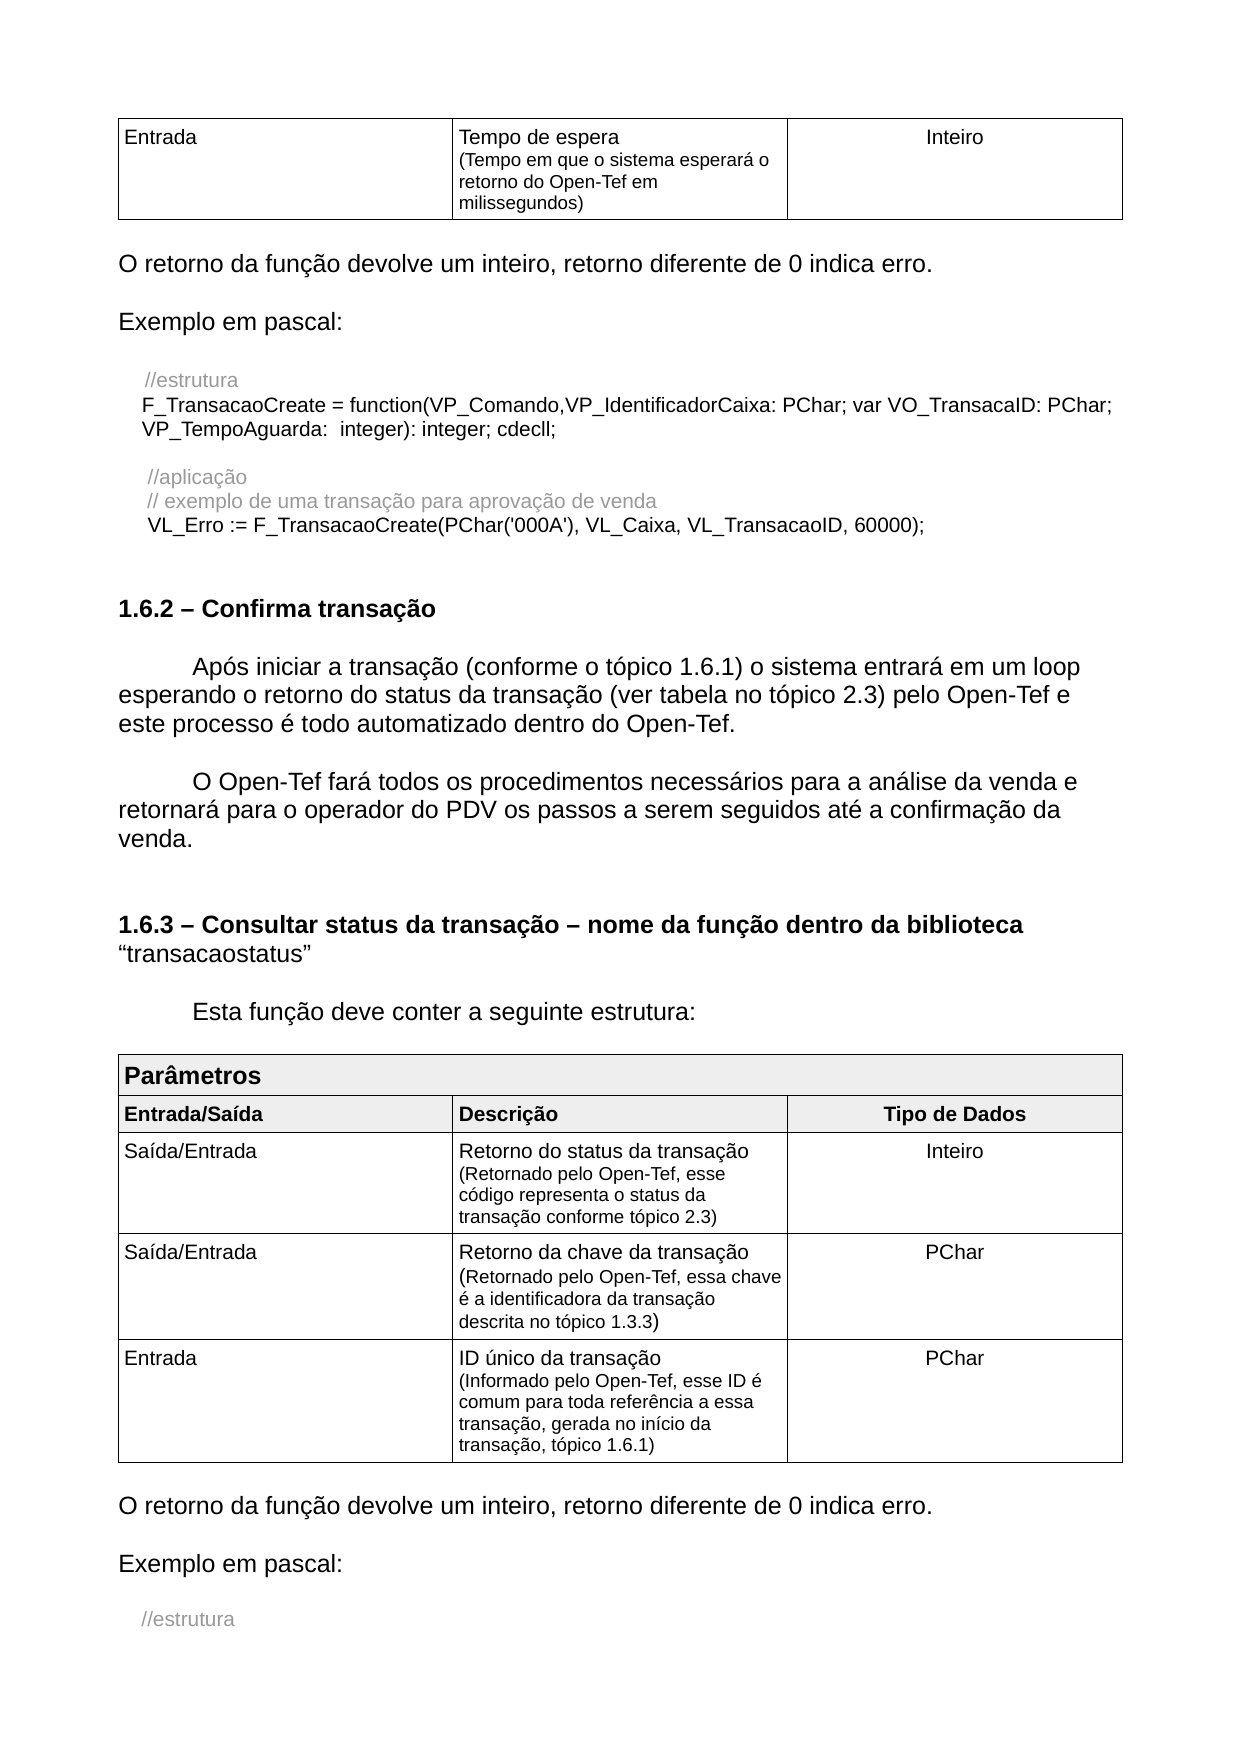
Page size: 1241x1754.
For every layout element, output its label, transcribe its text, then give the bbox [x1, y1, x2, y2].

table_cell Descrição [453, 1096, 787, 1132]
text Esta função deve conter a seguinte estrutura: [118, 997, 1122, 1025]
table_cell Saída/Entrada [119, 1234, 452, 1339]
text 1.6.2 – Confirma transação [118, 594, 1122, 623]
table_header Parâmetros [119, 1055, 1122, 1095]
text // exemplo de uma transação para aprovação de venda [118, 489, 1122, 513]
table_cell Retorno do status da transação (Retornado pelo Open-Tef, esse código representa o status da transação conforme tópico 2.3) [453, 1133, 787, 1233]
table_cell Inteiro [788, 119, 1122, 219]
table_cell Entrada/Saída [119, 1096, 452, 1132]
table_cell PChar [788, 1340, 1122, 1462]
text Após iniciar a transação (conforme o tópico 1.6.1) o sistema entrará em um loop esperando o retorno do status da transação (ver tabela no tópico 2.3) pelo Open-Tef e este processo é todo automatizado dentro do Open-Tef. [118, 652, 1122, 738]
text F_TransacaoCreate = function(VP_Comando,VP_IdentificadorCaixa: PChar; var VO_TransacaID: PChar; VP_TempoAguarda: integer): integer; cdecll; [118, 393, 1122, 441]
text VL_Erro := F_TransacaoCreate(PChar('000A'), VL_Caixa, VL_TransacaoID, 60000); [118, 513, 1122, 537]
text //aplicação [118, 465, 1122, 489]
table_cell Tipo de Dados [788, 1096, 1122, 1132]
table_cell Saída/Entrada [119, 1133, 452, 1233]
table_cell PChar [788, 1234, 1122, 1339]
text Exemplo em pascal: [118, 1549, 1122, 1578]
text Exemplo em pascal: [118, 307, 1122, 335]
table_cell Tempo de espera (Tempo em que o sistema esperará o retorno do Open-Tef em milissegundos) [453, 119, 787, 219]
text O Open-Tef fará todos os procedimentos necessários para a análise da venda e retornará para o operador do PDV os passos a serem seguidos até a confirmação da venda. [118, 767, 1122, 853]
text //estrutura [118, 1606, 1122, 1630]
table_cell Entrada [119, 1340, 452, 1462]
table_cell ID único da transação (Informado pelo Open-Tef, esse ID é comum para toda referência a essa transação, gerada no início da transação, tópico 1.6.1) [453, 1340, 787, 1462]
text O retorno da função devolve um inteiro, retorno diferente de 0 indica erro. [118, 249, 1122, 278]
table_cell Retorno da chave da transação (Retornado pelo Open-Tef, essa chave é a identificadora da transação descrita no tópico 1.3.3) [453, 1234, 787, 1339]
text O retorno da função devolve um inteiro, retorno diferente de 0 indica erro. [118, 1491, 1122, 1520]
table_cell Inteiro [788, 1133, 1122, 1233]
table_cell Entrada [119, 119, 452, 219]
text //estrutura [118, 364, 1122, 393]
text 1.6.3 – Consultar status da transação – nome da função dentro da biblioteca “transacaostatus” [118, 910, 1122, 968]
